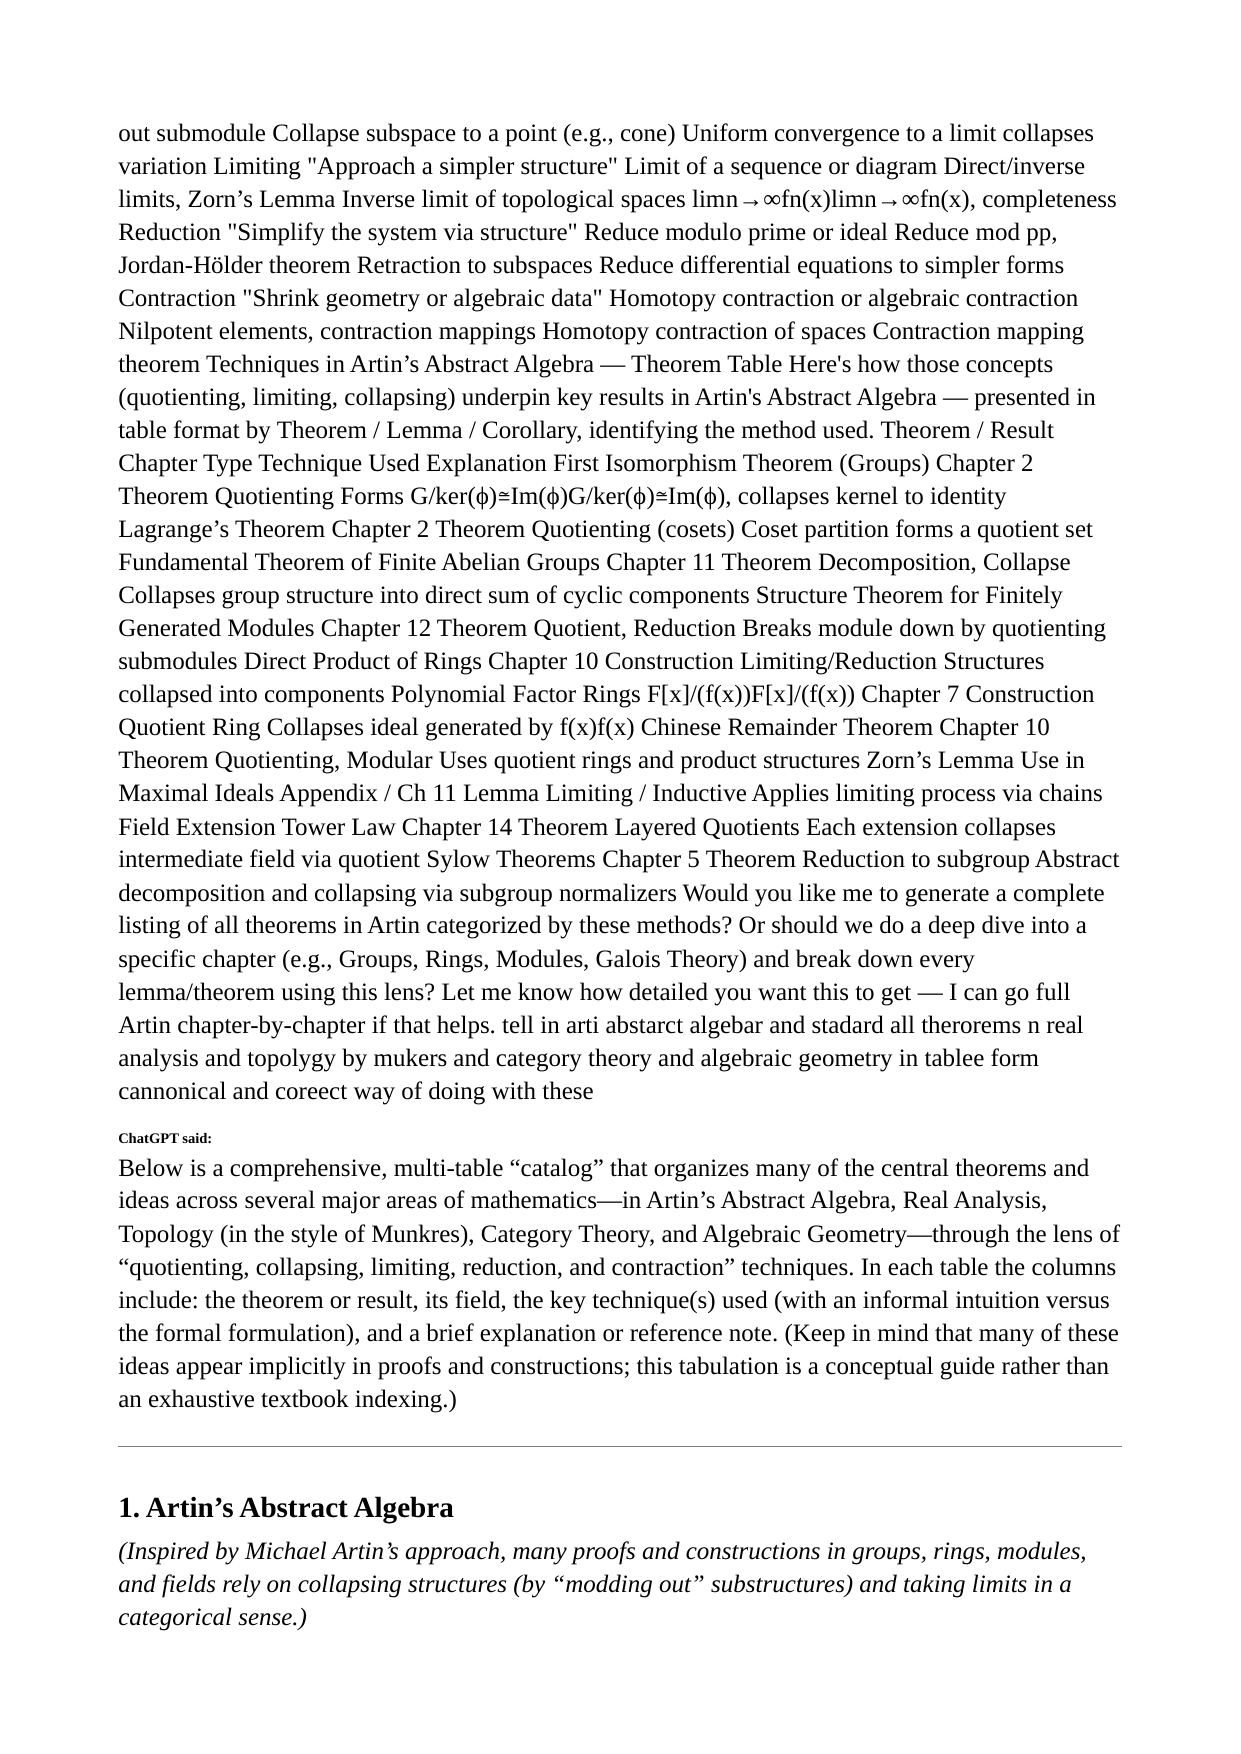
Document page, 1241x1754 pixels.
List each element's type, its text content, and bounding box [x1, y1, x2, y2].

text (Inspired by Michael Artin’s approach, many proofs and constructions in groups, rings, modules, and fields rely on collapsing structures (by “modding out” substructures) and taking limits in a categorical sense.) [118, 1536, 1122, 1631]
text out submodule Collapse subspace to a point (e.g., cone) Uniform convergence to a limit collapses variation Limiting "Approach a simpler structure" Limit of a sequence or diagram Direct/inverse limits, Zorn’s Lemma Inverse limit of topological spaces lim⁡n→∞fn(x)limn→∞​fn​(x), completeness Reduction "Simplify the system via structure" Reduce modulo prime or ideal Reduce mod pp, Jordan-Hölder theorem Retraction to subspaces Reduce differential equations to simpler forms Contraction "Shrink geometry or algebraic data" Homotopy contraction or algebraic contraction Nilpotent elements, contraction mappings Homotopy contraction of spaces Contraction mapping theorem Techniques in Artin’s Abstract Algebra — Theorem Table Here's how those concepts (quotienting, limiting, collapsing) underpin key results in Artin's Abstract Algebra — presented in table format by Theorem / Lemma / Corollary, identifying the method used. Theorem / Result Chapter Type Technique Used Explanation First Isomorphism Theorem (Groups) Chapter 2 Theorem Quotienting Forms G/ker⁡(ϕ)≅Im(ϕ)G/ker(ϕ)≅Im(ϕ), collapses kernel to identity Lagrange’s Theorem Chapter 2 Theorem Quotienting (cosets) Coset partition forms a quotient set Fundamental Theorem of Finite Abelian Groups Chapter 11 Theorem Decomposition, Collapse Collapses group structure into direct sum of cyclic components Structure Theorem for Finitely Generated Modules Chapter 12 Theorem Quotient, Reduction Breaks module down by quotienting submodules Direct Product of Rings Chapter 10 Construction Limiting/Reduction Structures collapsed into components Polynomial Factor Rings F[x]/(f(x))F[x]/(f(x)) Chapter 7 Construction Quotient Ring Collapses ideal generated by f(x)f(x) Chinese Remainder Theorem Chapter 10 Theorem Quotienting, Modular Uses quotient rings and product structures Zorn’s Lemma Use in Maximal Ideals Appendix / Ch 11 Lemma Limiting / Inductive Applies limiting process via chains Field Extension Tower Law Chapter 14 Theorem Layered Quotients Each extension collapses intermediate field via quotient Sylow Theorems Chapter 5 Theorem Reduction to subgroup Abstract decomposition and collapsing via subgroup normalizers Would you like me to generate a complete listing of all theorems in Artin categorized by these methods? Or should we do a deep dive into a specific chapter (e.g., Groups, Rings, Modules, Galois Theory) and break down every lemma/theorem using this lens? Let me know how detailed you want this to get — I can go full Artin chapter-by-chapter if that helps. tell in arti abstarct algebar and stadard all therorems n real analysis and topolygy by mukers and category theory and algebraic geometry in tablee form cannonical and coreect way of doing with these [118, 118, 1122, 1104]
subtitle ChatGPT said: [118, 1129, 1122, 1146]
text Below is a comprehensive, multi‐table “catalog” that organizes many of the central theorems and ideas across several major areas of mathematics—in Artin’s Abstract Algebra, Real Analysis, Topology (in the style of Munkres), Category Theory, and Algebraic Geometry—through the lens of “quotienting, collapsing, limiting, reduction, and contraction” techniques. In each table the columns include: the theorem or result, its field, the key technique(s) used (with an informal intuition versus the formal formulation), and a brief explanation or reference note. (Keep in mind that many of these ideas appear implicitly in proofs and constructions; this tabulation is a conceptual guide rather than an exhaustive textbook indexing.) [118, 1153, 1122, 1412]
subtitle 1. Artin’s Abstract Algebra [118, 1490, 1122, 1524]
